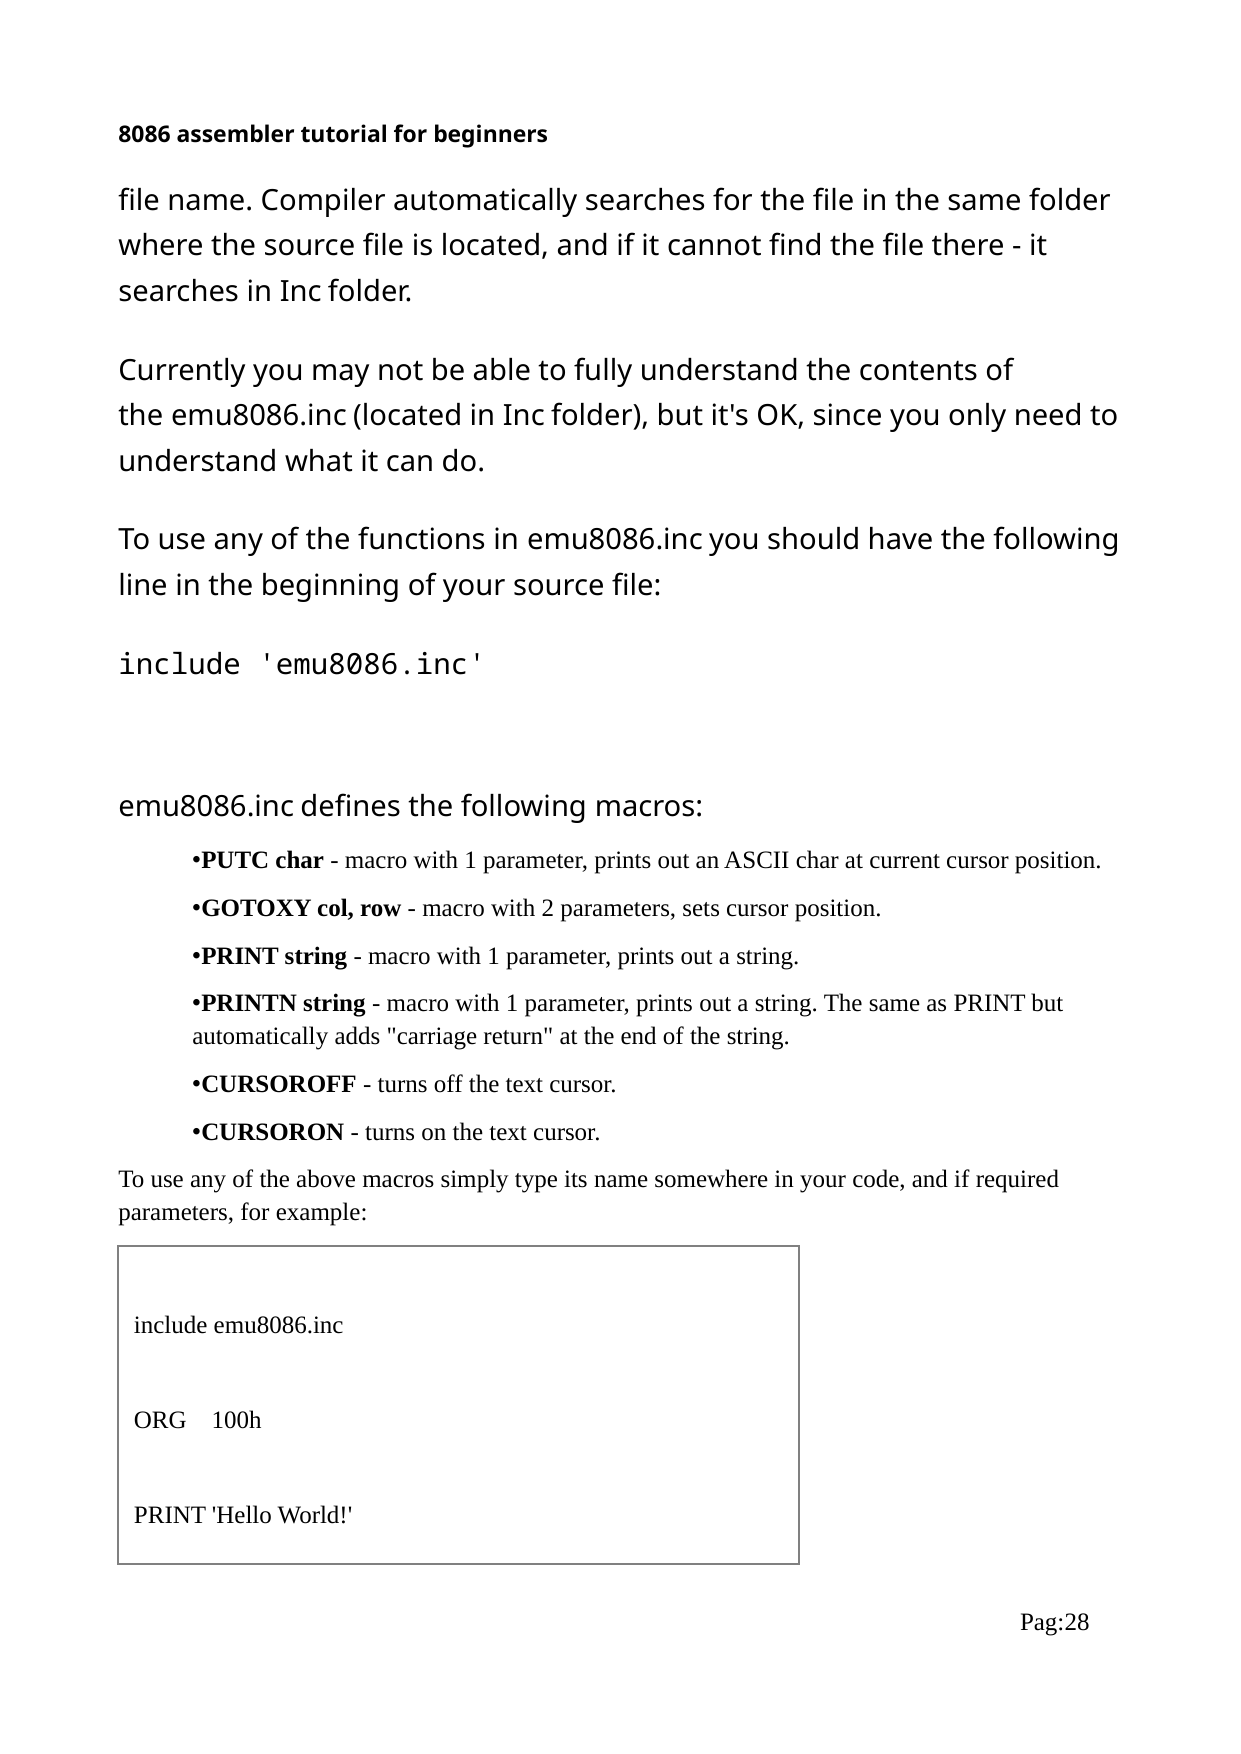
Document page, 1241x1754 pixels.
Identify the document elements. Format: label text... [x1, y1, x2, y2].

list CURSORON - turns on the text cursor. [118, 1117, 1122, 1145]
list CURSOROFF - turns off the text cursor. [118, 1069, 1122, 1098]
table_header include emu8086.inc ORG 100h PRINT 'Hello World!' [119, 1247, 798, 1563]
text file name. Compiler automatically searches for the file in the same folder where the source file is located, and if it cannot find the file there - it searches in Inc folder. Currently you may not be able to fully understand the contents of the emu8086.inc (located in Inc folder), but it's OK, since you only need to understand what it can do. To use any of the functions in emu8086.inc you should have the following line in the beginning of your source file: include 'emu8086.inc' [118, 179, 1122, 683]
text emu8086.inc defines the following macros: [118, 751, 1122, 825]
list PRINTN string - macro with 1 parameter, prints out a string. The same as PRINT but automatically adds "carriage return" at the end of the string. [118, 988, 1122, 1050]
list PUTC char - macro with 1 parameter, prints out an ASCII char at current cursor position. [118, 846, 1122, 874]
list GOTOXY col, row - macro with 2 parameters, sets cursor position. [118, 893, 1122, 922]
text To use any of the above macros simply type its name somewhere in your code, and if required parameters, for example: [118, 1164, 1122, 1226]
list PRINT string - macro with 1 parameter, prints out a string. [118, 941, 1122, 969]
